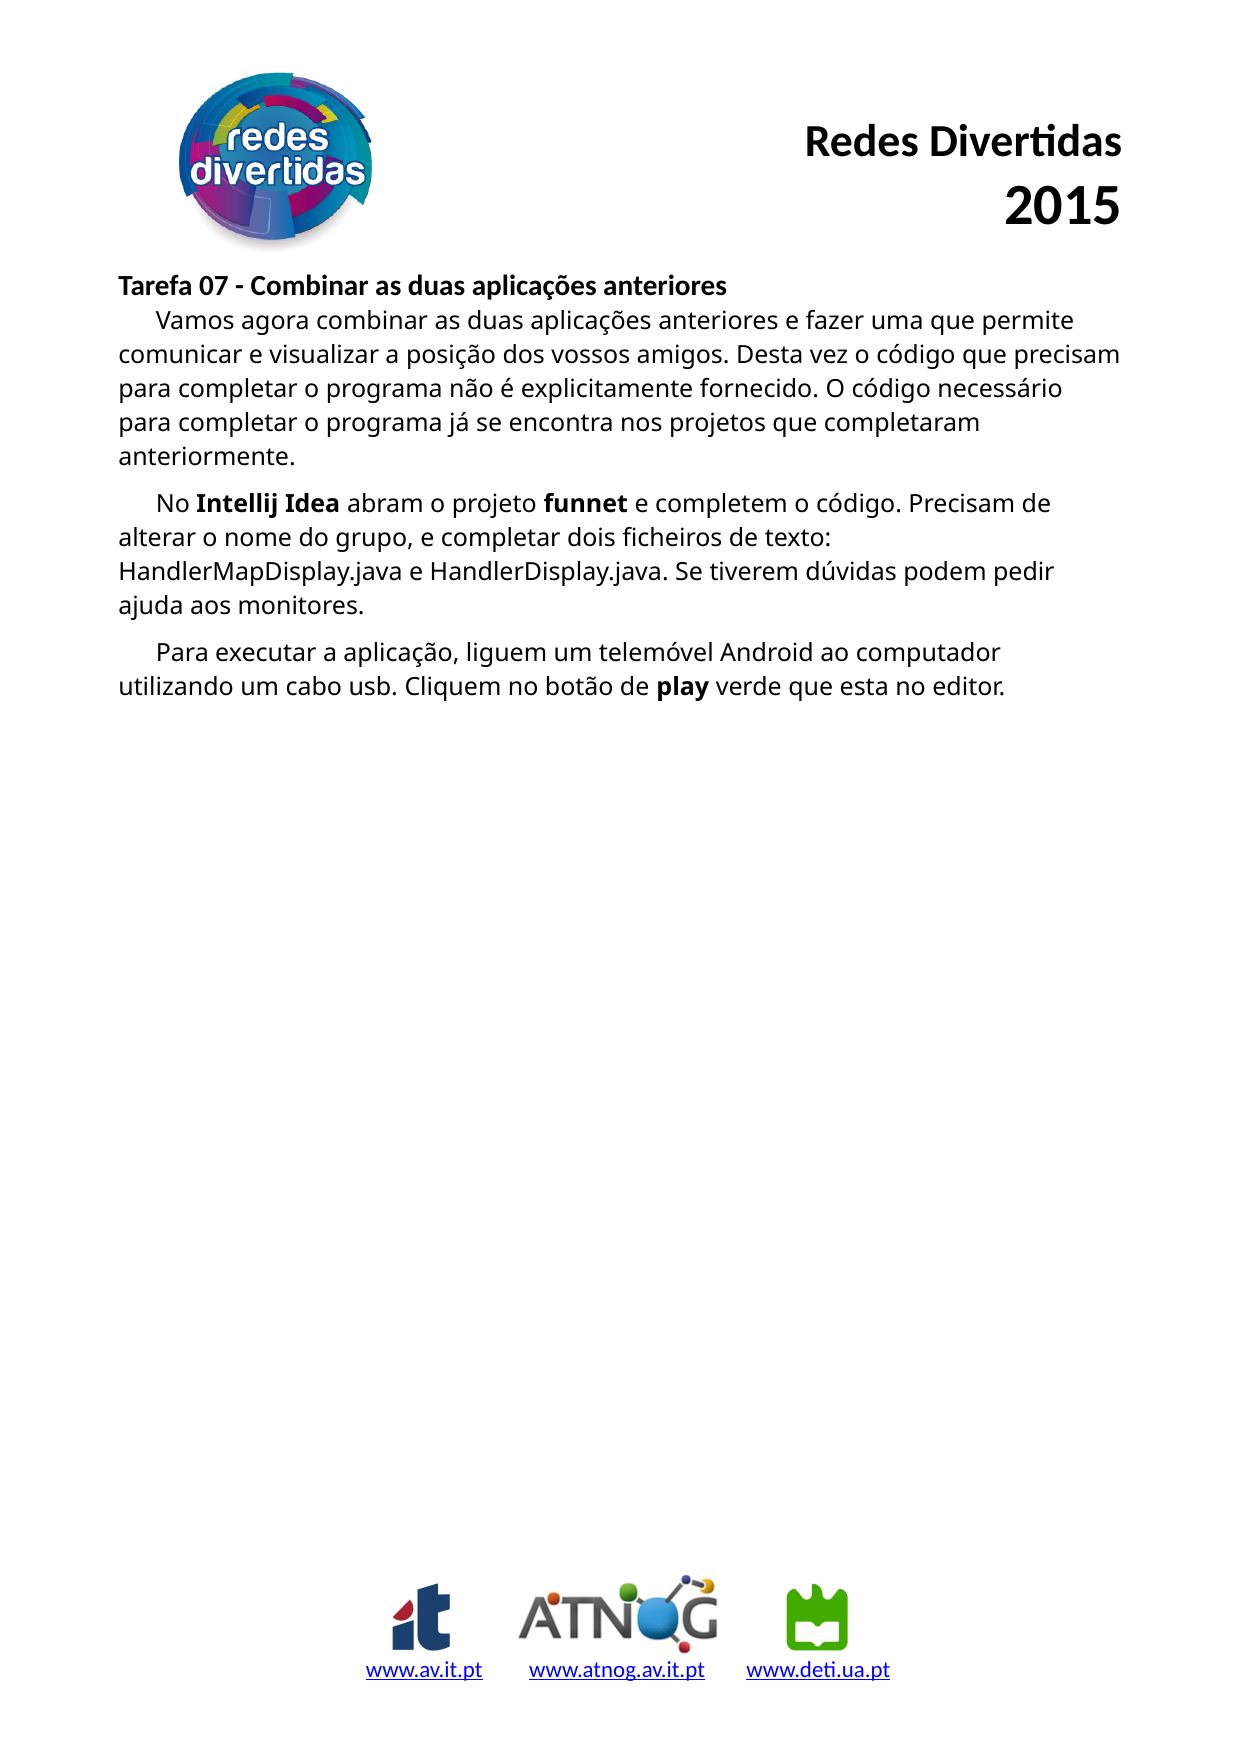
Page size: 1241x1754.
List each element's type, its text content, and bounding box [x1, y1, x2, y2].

text No Intellij Idea abram o projeto funnet e completem o código. Precisam de alterar o nome do grupo, e completar dois ficheiros de texto: HandlerMapDisplay.java e HandlerDisplay.java. Se tiverem dúvidas podem pedir ajuda aos monitores. [118, 485, 1122, 622]
picture [159, 67, 389, 265]
text Vamos agora combinar as duas aplicações anteriores e fazer uma que permite comunicar e visualizar a posição dos vossos amigos. Desta vez o código que precisam para completar o programa não é explicitamente fornecido. O código necessário para completar o programa já se encontra nos projetos que completaram anteriormente. [118, 303, 1122, 473]
text Para executar a aplicação, liguem um telemóvel Android ao computador utilizando um cabo usb. Cliquem no botão de play verde que esta no editor. [118, 634, 1122, 702]
subtitle Tarefa 07 - Combinar as duas aplicações anteriores [118, 267, 1122, 303]
picture [392, 1573, 848, 1655]
